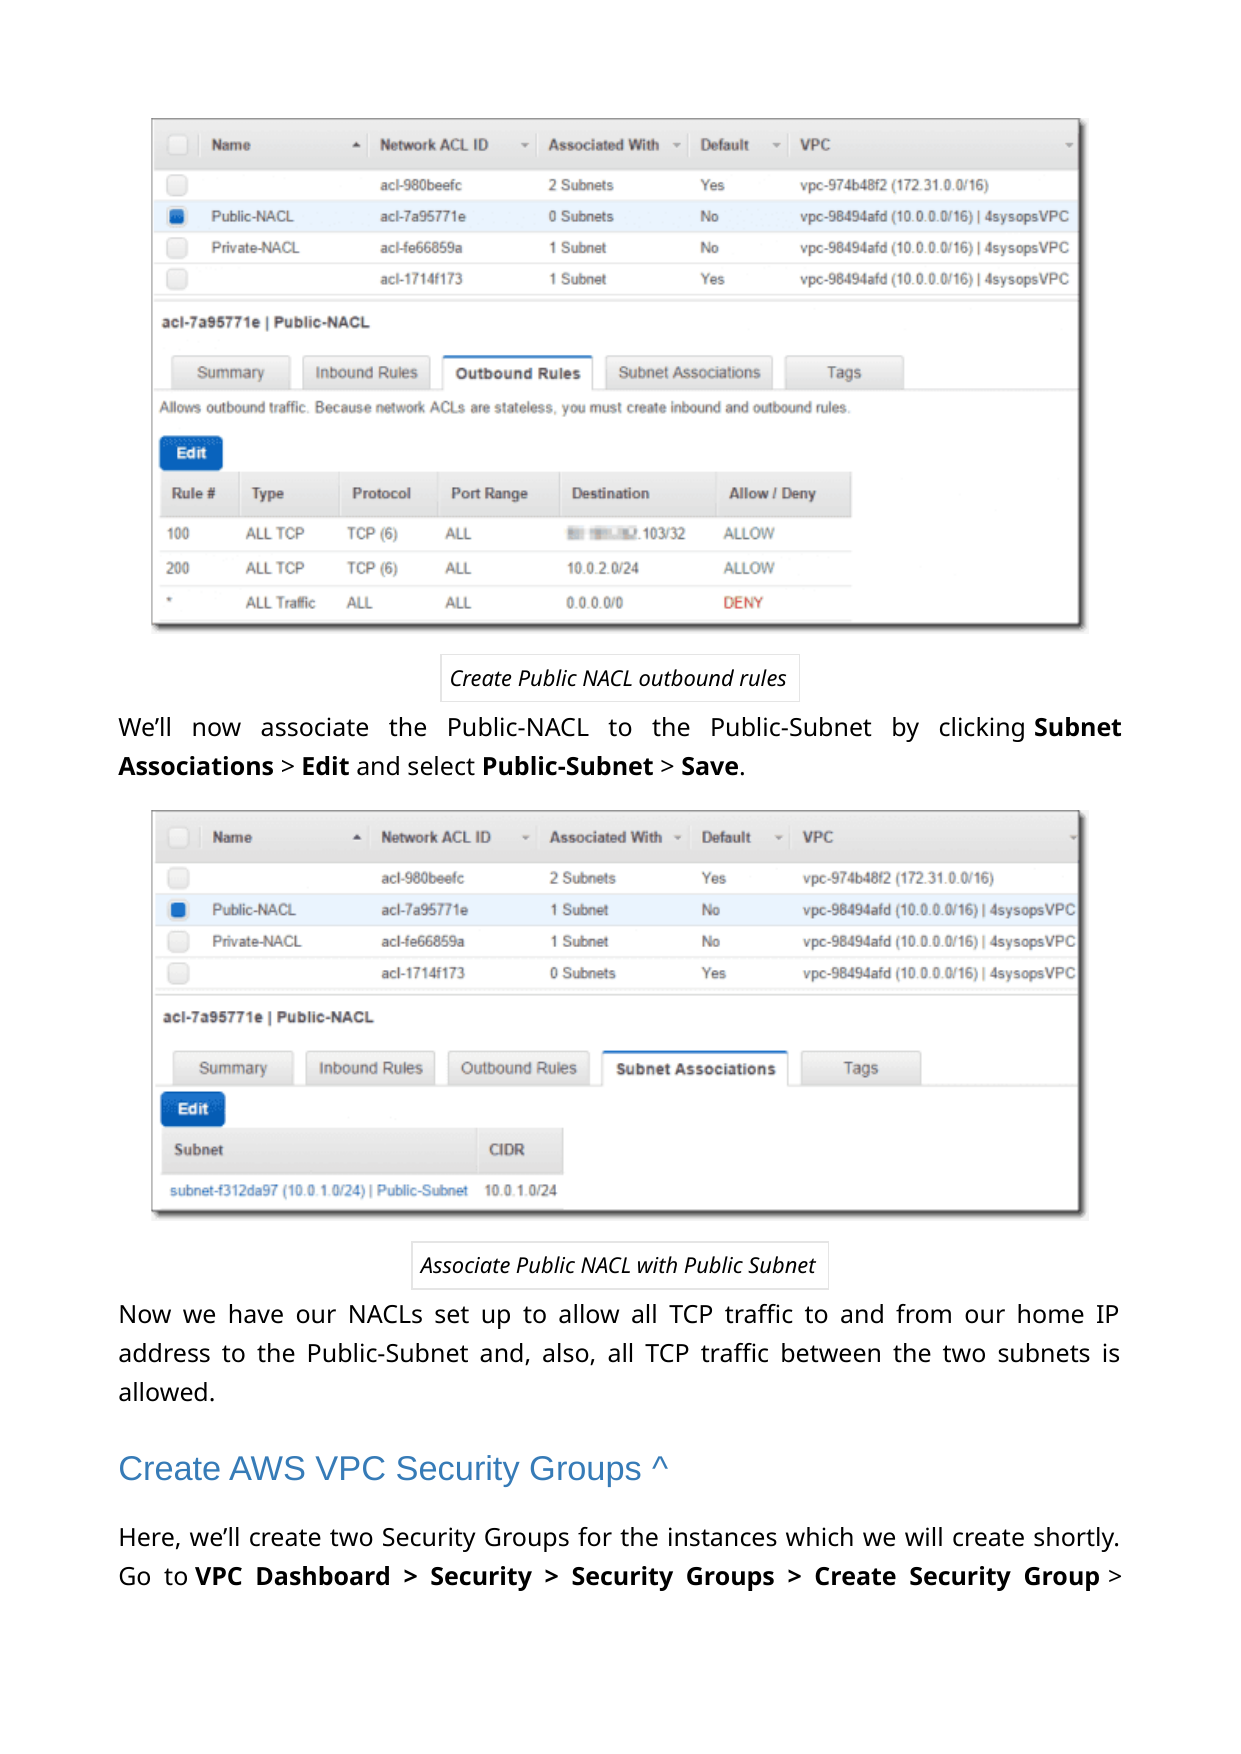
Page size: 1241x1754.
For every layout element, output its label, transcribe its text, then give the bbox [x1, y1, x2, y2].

picture [151, 118, 1089, 634]
text Create Public NACL outbound rules [442, 655, 799, 701]
text We’ll now associate the Public-NACL to the Public-Subnet by clicking Subnet Associations > Edit and select Public-Subnet > Save. [118, 709, 1122, 783]
picture [151, 810, 1089, 1221]
text [829, 1241, 1114, 1289]
text Now we have our NACLs set up to allow all TCP traffic to and from our home IP address to the Public-Subnet and, also, all TCP traffic between the two subnets is allowed. [118, 1297, 1122, 1409]
text Here, we’ll create two Security Groups for the instances which we will create shortly. Go to VPC Dashboard > Security > Security Groups > Create Security Group > [118, 1519, 1122, 1593]
text [800, 654, 1114, 702]
subtitle Create AWS VPC Security Groups ^ [118, 1444, 1122, 1488]
text Associate Public NACL with Public Subnet [413, 1243, 828, 1288]
text [126, 654, 440, 702]
text [126, 1241, 411, 1289]
